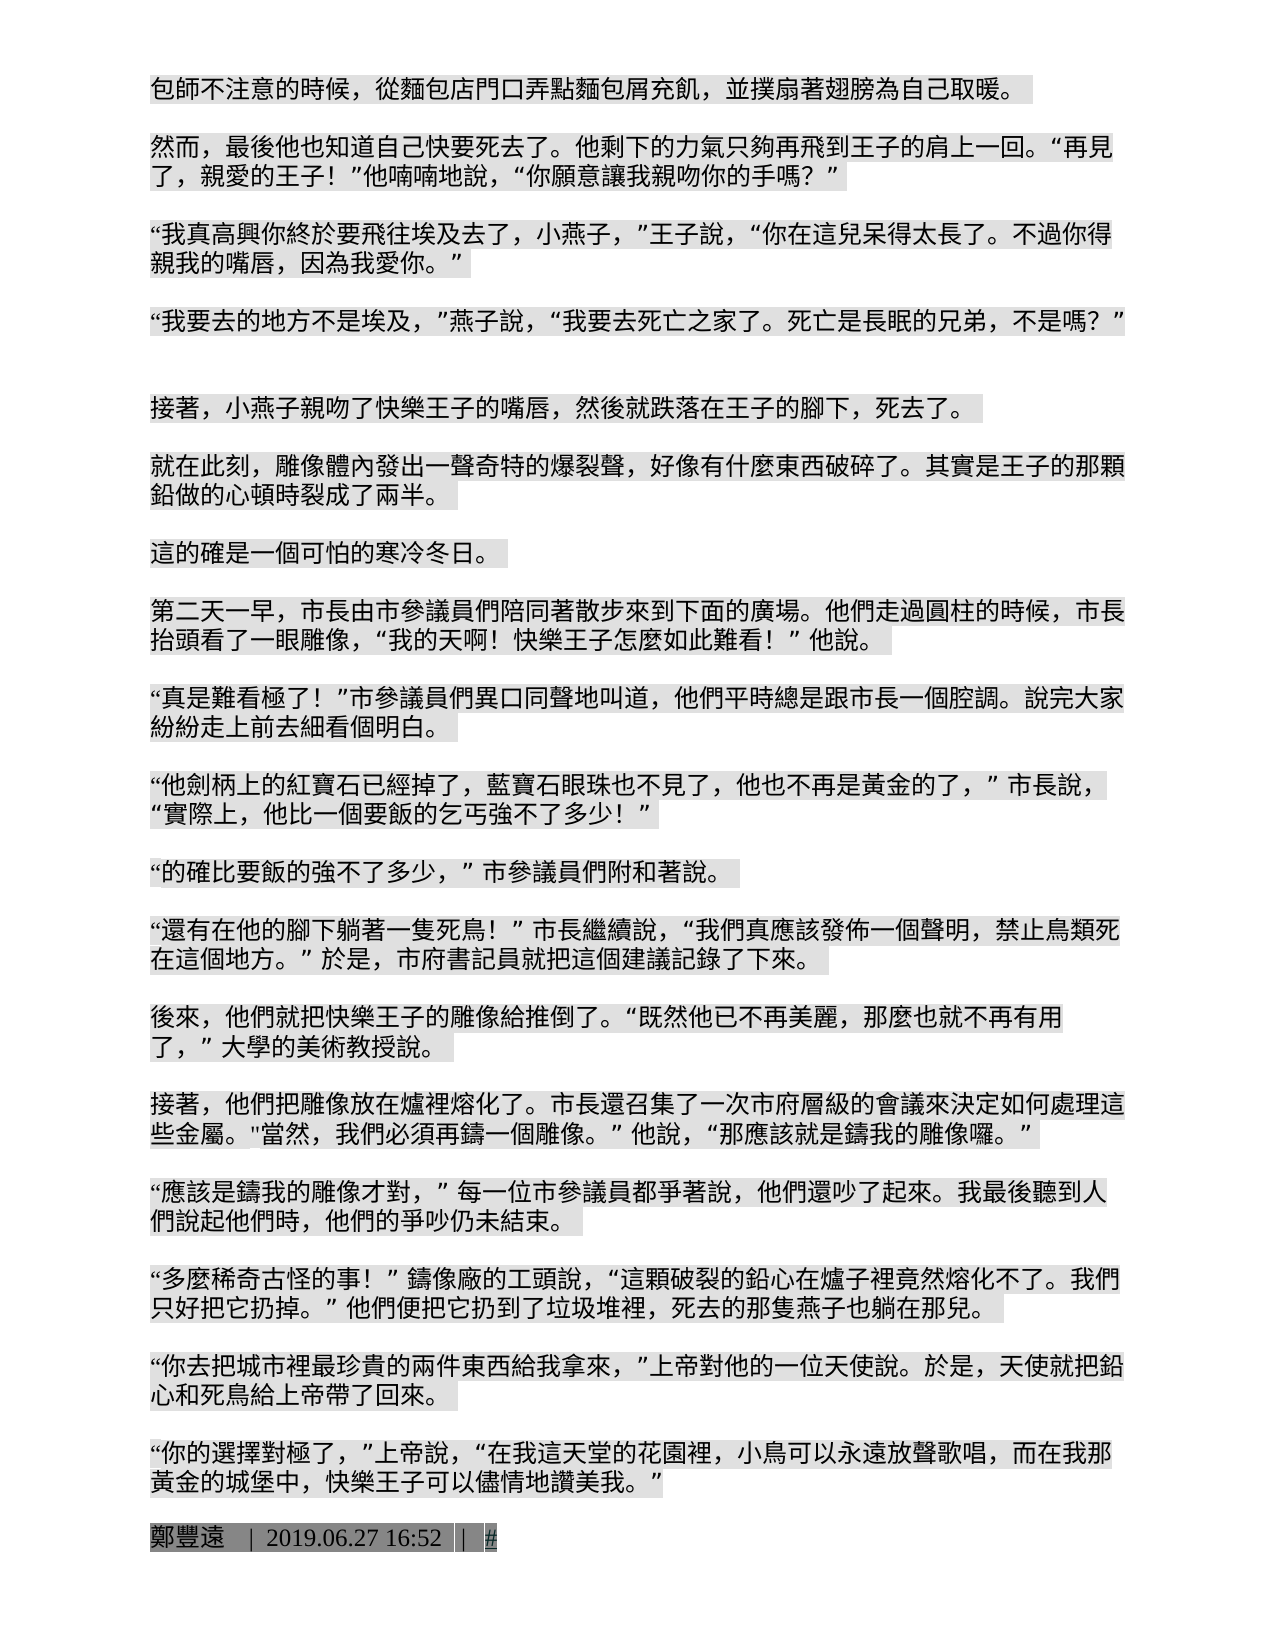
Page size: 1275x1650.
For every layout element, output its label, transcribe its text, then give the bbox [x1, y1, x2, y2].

text 鄭豐遠 | 2019.06.27 16:52 | # [150, 1523, 1125, 1552]
text 書架上的故事書幾乎全講過好幾遍了。這兩天，入睡前，小孩常拿著一本 "快樂王子" 的書，要我講這故事。她才三、四歲，不識字，但她自行認得 "丁丁藥局" 的 "丁" 字 (因為我常帶她來這裏買尿布和牙膏)，算是比目不識 "丁" 稍微好一點點，但不認識其他更多字了。因此，我幾次很納悶地問她："妳怎麼會知道這本書就是快樂王子？" 她說是馬麻說的。但我跟馬麻求證，馬麻否認講過這本故事書。 後來，我又再度問小孩，"妳怎麼會知道這本書就是快樂王子？" 她指著書本封面王子雕像一串珍珠般偌大的眼淚給我看。 原本不給她講這故事是因為故事有點長，她的注意力可能沒法持續那麼久。今晚，經不起她的要求，馬麻於是就講了王爾德 (Oscar Wilde) 寫的 "快樂王子" 的故事給她聽。如我所料，小孩一邊聽一邊哀嚎痛哭。 小孩哭鬧是常有的事，但哭聲有很多種；這樣一種痛哭，我只在醫院急診處或加護病房聽過。當醫生宣佈病人死亡的一剎那，你經常就會聽到這樣一種肝腸寸斷的哭聲。 她已經哭了半個多小時，哭累了就睡，一會兒醒來又繼續哭。我知道我今晚大概很難有一個好眠了。我每天打地鋪睡在地上陪她。我知道，她今晚肯定會頻頻驚醒，長夜痛哭。 即便是三歲小孩也知道故事是 "假的"，但有些時候，真的假的似乎不重要，一樣垂淚。我也知道我每個悲傷的夢全是假的、不存在的，依然為它起惆悵。 常想起王爾德的那句話："The heart is made to be broken." (心就是用來打碎的)。小時候沒有裁縫機，衣服褲子破了就是讓媽媽縫縫補補，直到無法補為止。床頭牆上長年就掛著一個針包，上面插了幾根針。我媽常說，她的心就像這個針包，有千百個孔。當我歷經許多人事，似乎才體會了這句話。也許，心就是用來打碎的，要不然心有何用？ 陳真 2019. 06. 27. =================== 快樂王子 王爾德 (Oscar Wilde) 1888年5月 快樂王子的雕像，高高地聳立在城市上空─根高大的石柱上面。 他全身上下鑲滿了薄薄的黃金葉片，明亮的藍寶石做成他的雙眼，劍柄上還嵌著一顆碩大、燦燦發光的紅寶石。 世人對他真是稱羨不已。 “他像風標一樣漂亮，”一位想表現自己有藝術品味的市參議員說了一句，接著又因擔心人們將他視為不務實際的人，其實他倒是挺務實的，便補充道：“只是不如風標那麼實用。” “你為什麼不能像快樂王子一樣呢？”一位明智的母親對自己那哭喊著要月亮的小男孩說，“快樂王子做夢時都從沒有想過哭著要東西。” “世上還有如此快樂的人真讓我高興，”一位沮喪的漢子凝視著這座非凡的雕像喃喃自語地說著。 “他看上去就像位天使，”孤兒院的孩子們說。他們正從教堂走出來，身上披著鮮紅奪目的斗篷，胸前掛著乾淨雪白的圍兜兒。 “你們是怎麼知道的？”數學教師問道，“你們又沒見過天使的模樣。” “啊！可是我們見過，是在夢裡見到的。”孩子們答道。數學教師皺皺眉頭並繃起了面孔，因為他不贊成孩子們做夢。 有天夜裡，一隻小燕子從城市上空飛過。他的朋友們早在六個星期前就飛往埃及去了，可他卻留在了後面，因為他太留戀那美麗無比的蘆葦小姐。他是在早春時節遇上她的，當時他正順河而下去追逐一隻黃色的大飛蛾。他為她那纖細的腰身著了迷，便停下身來同她說話。 “我可以愛你嗎？”燕子問道，他喜歡一下子就談到正題上。蘆葦向他彎下了腰，於是他就繞著她飛了一圈又一圈，並用羽翅輕撫著水面，泛起層層銀色的漣漪。 這是燕子的求愛方式，他就這樣地進行了整個夏天。 “這種戀情實在可笑，”其他燕子吃吃地笑著說，“她既沒錢財，又有那麼多親戚。”的確，河裡到處都是蘆葦。 等秋天一到，燕子們就飛走了。 大伙走後，他覺得很孤獨，並開始討厭起自己的戀人。 “她不會說話，” 他說，“況且我擔心她是個蕩婦，你看她老是跟風調情。” 這可不假，一旦起風，蘆葦便行起最優雅的屈膝禮。“我承認她是個居家過日子的人，”燕子繼續說，“可我喜愛旅行，而我的妻子，當然也應該喜愛旅行才對。” “你願意跟我走嗎？”他最後問道。然而蘆葦卻搖搖頭，她太捨不得自己的家了。 “原來你跟我是鬧著玩的，” 他吼叫著，“那我要去金字塔了，再見吧！” 說完就飛走了。 飛了整整一天，夜晚時才來到這座城市。“我去哪兒過夜呢？”他說，“我希望城裡已做好了準備。” 這時，他看見了高大圓柱上的雕像。 “我就在那兒過夜，”他高聲說，“這是個好地方，充滿了新鮮空氣。”於是，他就在快樂王子兩腳之間落了窩。 “我有黃金做的臥室，”他朝四周看看後輕聲地對自己說，隨之準備入睡了。 但就在他把頭放在羽翅下面的時候，一顆大大的水珠落在他的身上。 “真是不可思議！”他叫了起來，“ 天上沒有一絲雲彩，繁星清晰又明亮，卻偏偏下起了雨。北歐的天氣真是可怕。蘆葦是喜歡雨水的，可是那只是她自私罷了。” 緊接著又落下來一滴。 “一座雕像連雨都遮擋不住，還有什麼用處？” 他說，“我得去找一個好煙囪做窩。” 他決定飛離此處。 可是還沒等他張開羽翼，第三滴水又掉了下來，他抬頭望去，看見了──啊！他看見了什麼呢？ 快樂王子的雙眼充滿了淚水，淚珠順著他金黃的臉頰淌了下來。王子的臉在月光下美麗無比，小燕子頓生憐憫之心。 “你是誰？”他問對方。 “我是快樂王子。” “那麼你為什麼哭呢？”燕子又問，“你把我的身上都打濕了。” “以前在我有顆人心而活著的時候，” 雕像開口說道，“我並不知道眼淚是什麼東西，因為那時我住在逍遙自在的王宮裡，那是個哀愁無法進去的地方。 白天人們伴著我在花園裡玩，晚上我在大廳裡領頭跳舞。沿著花園有一堵高高的圍牆，可我從沒想到去圍牆那邊有什麼東西，我身邊的一切太美好了。 我的臣僕們都叫我快樂王子，的確，如果歡愉就是快樂的話，那我真是快樂無比。我就這麼活著，也這麼死去。 而眼下我死了，他們把我這麼高高地立在這兒，使我能看見自己城市中所有的醜惡和貧苦，儘管我的心是鉛做的，可我還是忍不住要哭。” “啊！難道他不是鐵石心腸的雕像？” 燕子對自己說。他很講禮貌，不願大聲議論別人的私事。 “遠處，” 雕像用低緩而悅耳的聲音繼續說，“遠處的一條小街上住著一戶窮人。一扇窗戶開著，透過窗戶我能看見一個女人坐在桌旁。 她那瘦削的臉上佈滿了倦意，一雙粗糙發紅的手上到處是針眼，因為她是一個裁縫。她正在給緞子衣服繡上西蕃蓮花，這是皇后最喜愛的宮女準備在下一次宮廷舞會上穿的。 在房間角落裡的一張床上躺著她生病的孩子。孩子在發燒，嚷著要吃桔子。他的媽媽除了給他餵幾口河水外什麼也沒有，因此孩子老是哭個不停。 燕子，燕子，小燕子，你願意把我劍柄上的紅寶石取下來送給她嗎？我的雙腳被固定在這基座上，不能動彈。” “伙伴們在埃及等我，”燕子說，“他們正在尼羅河上飛來飛去，同朵朵大蓮花說著話兒，不久就要到偉大法老的墓穴裡去過夜。法老本人就睡在自己彩色的棺材中。他的身體被裹在黃色的亞麻布裡，還填滿了防腐的香料。他的脖子上繫著一圈淺綠色翡翠項鏈，他的雙手像是枯萎的樹葉。” “燕子，燕子，小燕子，”王子又說，“你不肯陪我過一夜，做我的信使嗎？那個孩子太飢渴了，他的母親傷心極了。” “我覺得自己不喜歡小孩，”燕子回答說，“去年夏天，我到過一條河邊，有兩個頑皮的孩子，是磨坊主的兒子，他們老是扔石頭打我。當然，他們永遠也別想打中我，我們燕子飛得多快呀，再說，我出身於一個以快捷出了名的家庭﹔可不管怎麼說，這是不禮貌的行為。” 可是快樂王子的滿臉愁容叫小燕子的心裡很不好受。“這兒太冷了，” 他說，“不過我願意陪你過上一夜，並做你的信使。” “謝謝你，小燕子，”王子說。 於是燕子從王子的寶劍上取下那顆碩大的紅寶石，用嘴銜著，越過城裡一座連一座的屋頂，朝遠方飛去。 他飛過大教堂的塔頂，看見了上面白色大理石雕刻的天使像。 他飛過王宮，聽見了跳舞的歌曲聲。一位美麗的姑娘同她的心上人走上了天台。“多麼奇妙的星星啊，” 他對她說，“多麼美妙的愛情啊。” “我希望我的衣服能按時做好，趕得上盛大舞會，”她回答說，“我已要求繡上西蕃蓮花，只是那些女裁縫們都太慢了。” 他飛過了河流，看見了高掛在船桅上的無數燈籠。 他飛過了猶太區，看見猶太老人們在彼此討價還價地做生意，還把錢幣放在銅製的天平上稱重量。 最後，他來到了那個窮人的屋舍，朝裡面望去。發燒的孩子在床上輾轉反側，母親已經睡熟了，因為她太疲倦了。他跳進屋裡，將碩大的紅寶石放在那女人頂針旁的桌子上。 隨後，他又輕輕地繞著床飛了一圈，用羽翅扇著孩子的前額。“ 我覺得好涼爽，” 孩子說，“我一定是好起來了。”說完就沉沉地進入了甜蜜的夢鄉。 然後，燕子回到快樂王子的身邊，告訴他自己做過的一切。“你說怪不怪，”他接著說，“雖然天氣很冷，可我現在覺得好暖和。” “那是因為你做了一件好事，” 王子說。於是小燕子開始想王子的話，不過沒多久便睡著了。對他來說，一思考問題就老想睡覺。 黎明時分他飛下河去洗了個澡。 “真是不可思議的現象，”一位鳥禽學教授從橋上走過時開口說道，“冬天竟會有燕子！”於是他給當地的報社關於此事寫去了一封長信。 每個人都引用他信中的話，盡管信中的很多詞語是人們理解不了的。 “今晚我要到埃及去，”燕子說，一想到遠方，他就精神百倍。他走訪了城裡所有的公共紀念物，還在教堂的頂端上坐了好一陣子。 每到一處，麻雀們就吱吱喳喳地相互說，“多麼難得的貴客啊！” 所以他玩得很開心。 月亮升起的時候他飛回到快樂王子的身邊。“ 你在埃及有什麼事要辦嗎？” 他高聲問道，“我就要動身了。” “燕子，燕子，小燕子，”王子說，“你願意陪我再過一夜嗎？” “伙伴們在埃及等我呀，”燕子回答說，“明天我的朋友們要飛往第二瀑布，那兒的河馬在紙莎草叢中過夜。 古埃及的門農神安坐在巨大的花崗岩寶座上，他整夜守望著星星，每當星星閃爍的時候，他就發出歡快的叫聲，隨後便沉默不語。 中午時，黃色的獅群下山來到河邊飲水，他們的眼睛像綠色的寶石，咆哮起來比瀑布的怒吼還要響亮。” “燕子，燕子，小燕子，”王子說，“遠處在城市的那一頭，我看見住在閣樓中的一個年輕男子。他在一張鋪滿紙張的書桌上埋頭用功，旁邊的玻璃杯中放著一束乾枯的紫羅蘭。他有一頭棕色的捲髮，嘴唇紅得像石榴，他還有一雙睡意朦朧的大眼睛。他正力爭為劇院經理寫出一個劇本。但是，他已經給凍得寫不下去了。壁爐裡沒有柴火，飢餓又弄得他頭昏眼花。” “我願意陪你再過一夜，” 燕子說，他的確有顆善良的心。“那我是不是再幫你送他一塊紅寶石？” “唉！我現在沒有紅寶石了。” 王子說，“所剩的只有我的雙眼。它們由稀有的藍寶石做成，是一千多年前從印度出產的。取出一顆給他送去。他會將它賣給珠寶商，好買回食物和木柴，完成他寫的劇本。” “親愛的王子，”燕子說，“我不能這樣做，” 說完就哭了起來。 “燕子，燕子，小燕子，”王子說，“就照我說的話去做吧。” 因此，燕子取下了王子的一隻眼睛，朝學生住的閣樓飛去了。由於屋頂上有一個洞，燕子很容易進去。 就這樣燕子穿過洞來到屋裡。年輕人雙手捂著臉，沒有聽見燕子翅膀的扇動聲，等他抬起頭時，正看見那顆美麗的藍寶石放在乾枯的紫羅蘭上面。 “我開始受人欣賞了，” 他叫道，“這準是某個極其欽佩我的人送來的。現在我可以完成我的劇本了。”他臉上露出了幸福的笑容。 第二天，燕子飛到下面的海港，他坐在一艘大船的桅杆上，望著水手們用繩索把大箱子拖出船艙。隨著他們嘿喲！嘿喲！”的聲聲號子，一個個大箱子給拖了上來。 “我要去埃及了！”燕子叫道，但是沒有人理會他。等月亮升起後，他又飛回到快樂王子的身邊。 “我是來向你道別的，”他叫著說。 “燕子，燕子，小燕子，”王子說，“你不願再陪我過一夜嗎？” “冬天到了，”燕子回答說，“寒冷的雪就要來了。 而在埃及，太陽掛在蔥綠的棕擱樹上，暖和極了，還有躺在泥塘中的鱷魚懶洋洋地環顧著四周。我的朋友們正在巴爾貝克古城的神廟裡建築巢穴，那些粉紅和銀白色的鴿子們一邊望著他們幹活，一邊相互傾訴著情話。 親愛的王子，我不得不離你而去了，只是我永遠也不會忘記你的，明年春天，我要給你帶回兩顆美麗的寶石，彌補你因送給別人而失掉的那兩顆。紅寶石會比一朵紅玫瑰還紅，藍寶石也比大海更藍。” “在下面的廣場上，” 快樂王子說，“站著一個賣火柴的小女孩。她的火柴都掉在陰溝裡了，它們都不能用了。 如果她不帶錢回家，她的父親會打她的，她正在哭著呢。她既沒穿鞋，也沒有穿襪子，頭上什麼也沒戴。請把我的另一隻眼睛取下來，給她送去，這樣她父親就不會揍她了。” “我願意陪你再過一夜，”燕子說，“但我不能取下你的眼睛，否則你就變成個瞎子了。” “燕子，燕子，小燕子，” 王子說，“就照我說的話去做吧。” 於是，小燕子又取下了王子的另一個眼珠子，帶著它朝下飛去。他一下子就落在小女孩的面前，把寶石悄悄地放在她的手掌心上。“一塊多麼美麗的玻璃呀！”小女孩高聲叫著，她笑著朝家裡跑去。 這時，燕子回到王子身旁。“你現在瞎了，” 燕子說，“我要永遠陪著你。” “不，小燕子，”可憐的王子說，“你得到埃及去。” “我要一直陪著你，”燕子說著就睡在了王子的腳下。 第二天，他整日坐在王子的肩頭上，給他講自己在異國他鄉的所見所聞和種種經歷。 他還給王子講那些紅色的朱鷺，它們排成長長的一行站在尼羅河的岸邊，用它們的尖嘴去捕捉金魚﹔ 還講到司芬克斯，它的歲數跟世界一樣長久，住在沙漠中，通曉世間的一切； 他講起那些商人，跟著自己的駝隊緩緩而行，手中摸著狼製作的念珠﹔ 他講到月亮山的國王，他皮膚黑得像烏木，崇拜一塊巨大的水晶； 他講到那條睡在棕櫚樹上的綠色大蟒蛇，要20個僧侶用蜜糖做的糕點來餵它﹔ 他又講到那些小矮人，他們乘坐扁平的大樹葉在湖泊中往來橫渡，還老是與蝴蝶發生戰爭。” “親愛的小燕子，” 王子說，“你為我講了好多稀奇的事情，可是更稀奇的還要算那些男男女女們所遭受的苦難。 沒有什麼比苦難更不可思議的了。小燕子，你就到我城市的上空去飛一圈吧，告訴我你在上面都看見了些什麼。”。 於是，小燕子飛過了城市上空，看見富人們在自己漂亮的洋樓裡尋歡作樂，而乞丐們卻坐在大門口忍飢挨餓。 他飛進陰暗的小巷，看見飢餓的孩子們露出蒼白的小臉，沒精打采地望著昏暗的街道，就在一座橋的橋洞裡面，兩個孩子相互摟抱著想使彼此溫暖一些。 “我們好餓呀！” 他倆說。“你們不准躺在這兒，” 守衛高聲喝斥，兩個孩子只好蹣跚地朝著雨中走去。 隨後，小燕子飛了回來，把所見的一切告訴給了王子。 “我全身上下貼滿了上好的黃金葉子，” 王子說，“你把它們一片片地取下來，給我的窮人們送去。活著的人都相信黃金會使他們幸福的。” 小燕子將足赤的黃金葉子一片一片地啄了下來，直到快樂王子變得灰暗無光。 他又把這些純金葉片一一送給了窮人，孩子們的臉上泛起了紅暈，他們在大街上歡欣無比地玩著游戲。“我們現在有麵包了！” 孩子們喊叫著。 隨後下起了雪，白雪過後又迎來了嚴寒。街道看上去白花花的，像是銀子做成的，又明亮又耀眼；長長的冰柱如同水晶做的寶劍，垂懸在屋檐下。 人人都穿上了皮衣，小孩子們也戴上了紅帽子去戶外溜冰。 可憐的小燕子覺得越來越冷了，但是他卻不願離開王子，他太愛這位王子了。他只好趁麵包師不注意的時候，從麵包店門口弄點麵包屑充飢，並撲扇著翅膀為自己取暖。 然而，最後他也知道自己快要死去了。他剩下的力氣只夠再飛到王子的肩上一回。“再見了，親愛的王子！”他喃喃地說，“你願意讓我親吻你的手嗎？” “我真高興你終於要飛往埃及去了，小燕子，”王子說，“你在這兒呆得太長了。不過你得親我的嘴唇，因為我愛你。” “我要去的地方不是埃及，”燕子說，“我要去死亡之家了。死亡是長眠的兄弟，不是嗎？” 接著，小燕子親吻了快樂王子的嘴唇，然後就跌落在王子的腳下，死去了。 就在此刻，雕像體內發出一聲奇特的爆裂聲，好像有什麼東西破碎了。其實是王子的那顆鉛做的心頓時裂成了兩半。 這的確是一個可怕的寒冷冬日。 第二天一早，市長由市參議員們陪同著散步來到下面的廣場。他們走過圓柱的時候，市長抬頭看了一眼雕像，“我的天啊！快樂王子怎麼如此難看！” 他說。 “真是難看極了！”市參議員們異口同聲地叫道，他們平時總是跟市長一個腔調。說完大家紛紛走上前去細看個明白。 “他劍柄上的紅寶石已經掉了，藍寶石眼珠也不見了，他也不再是黃金的了，” 市長說，“實際上，他比一個要飯的乞丐強不了多少！” “的確比要飯的強不了多少，” 市參議員們附和著說。 “還有在他的腳下躺著一隻死鳥！” 市長繼續說，“我們真應該發佈一個聲明，禁止鳥類死在這個地方。” 於是，市府書記員就把這個建議記錄了下來。 後來，他們就把快樂王子的雕像給推倒了。“既然他已不再美麗，那麼也就不再有用了，” 大學的美術教授說。 接著，他們把雕像放在爐裡熔化了。市長還召集了一次市府層級的會議來決定如何處理這些金屬。"當然，我們必須再鑄一個雕像。” 他說，“那應該就是鑄我的雕像囉。” “應該是鑄我的雕像才對，” 每一位市參議員都爭著說，他們還吵了起來。我最後聽到人們說起他們時，他們的爭吵仍未結束。 “多麼稀奇古怪的事！” 鑄像廠的工頭說，“這顆破裂的鉛心在爐子裡竟然熔化不了。我們只好把它扔掉。” 他們便把它扔到了垃圾堆裡，死去的那隻燕子也躺在那兒。 “你去把城市裡最珍貴的兩件東西給我拿來，”上帝對他的一位天使說。於是，天使就把鉛心和死鳥給上帝帶了回來。 “你的選擇對極了，”上帝說，“在我這天堂的花園裡，小鳥可以永遠放聲歌唱，而在我那黃金的城堡中，快樂王子可以儘情地讚美我。” [150, 75, 1125, 1498]
